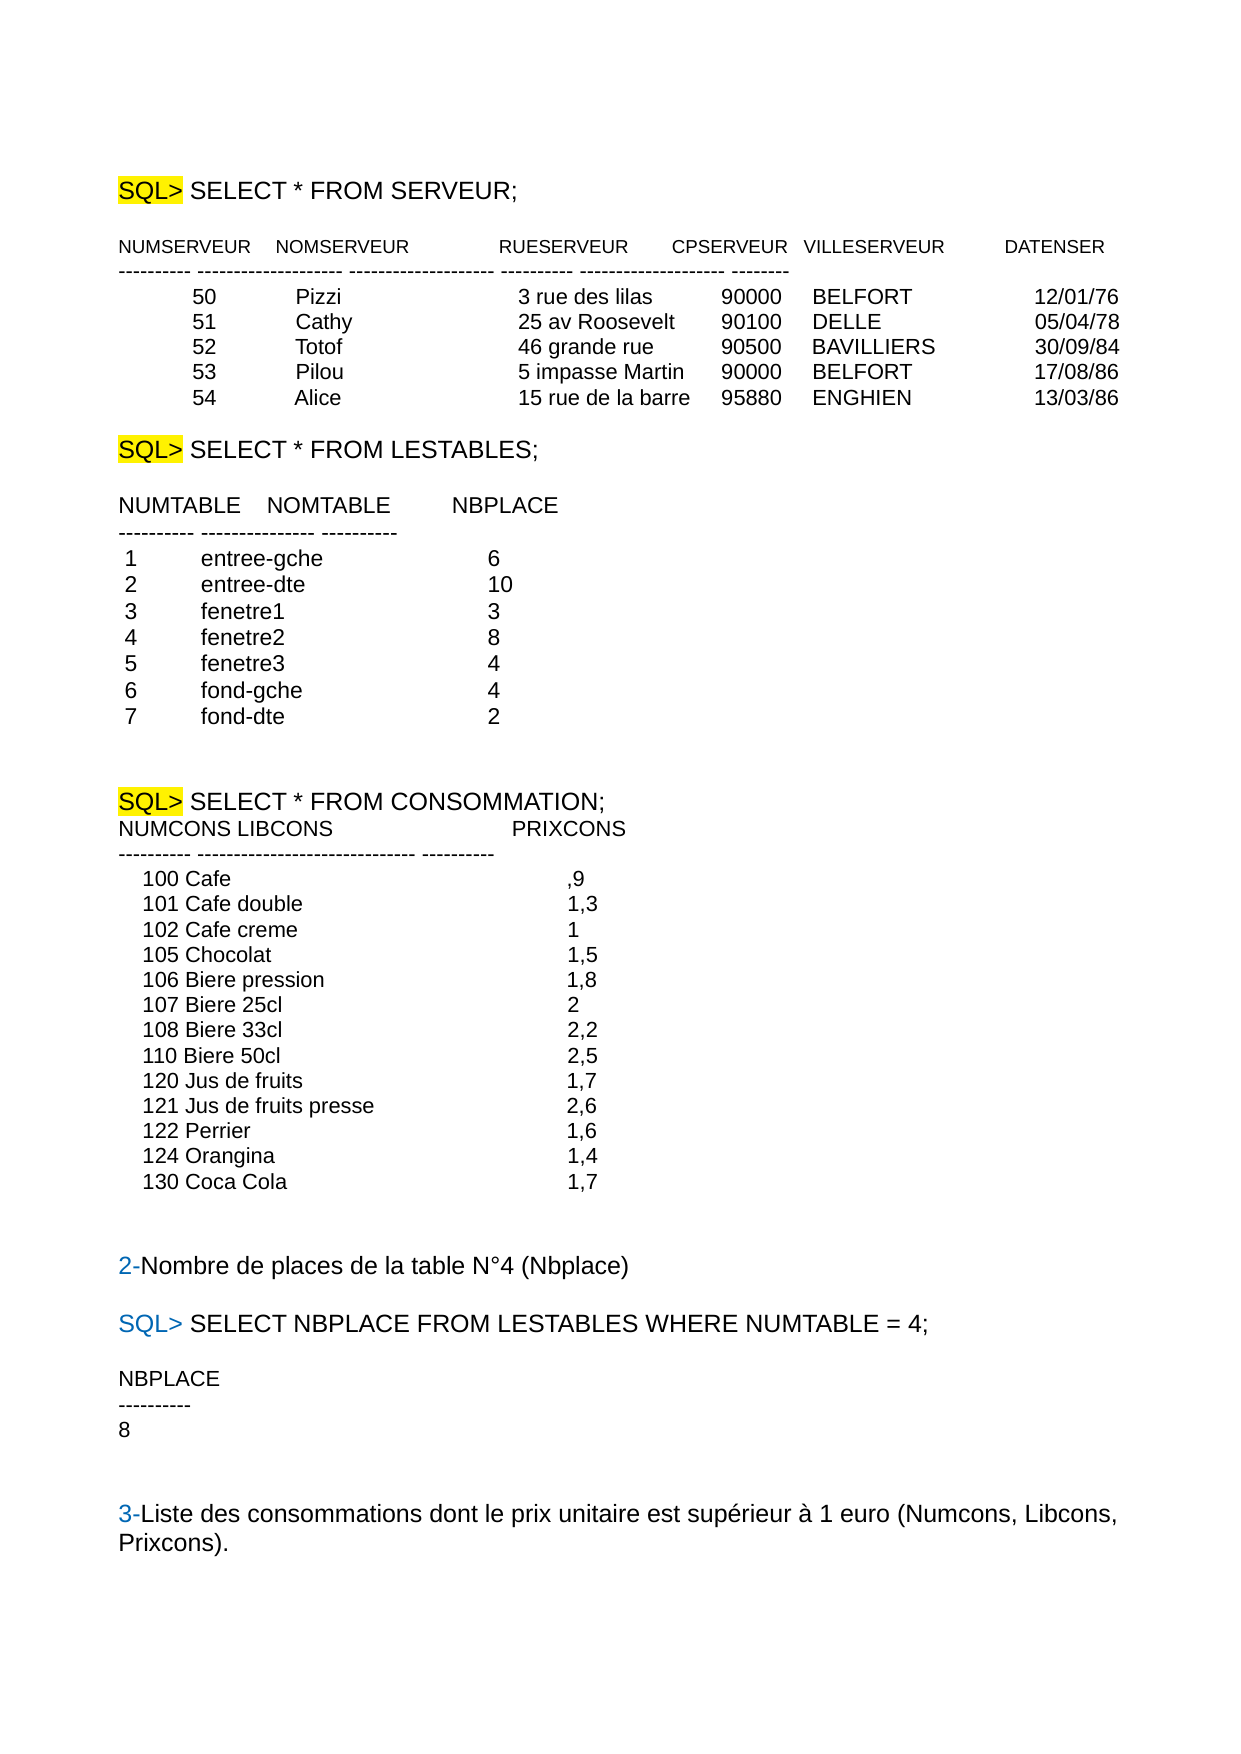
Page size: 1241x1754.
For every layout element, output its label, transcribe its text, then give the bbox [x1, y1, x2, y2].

text 52 Totof 46 grande rue 90500 BAVILLIERS 30/09/84 [118, 334, 1122, 359]
text ---------- ------------------------------ ---------- [118, 841, 1122, 866]
text 4 fenetre2 8 [118, 624, 1122, 650]
text 1 entree-gche 6 [118, 545, 1122, 571]
text SQL> SELECT * FROM CONSOMMATION; [118, 787, 1122, 816]
text ---------- -------------------- -------------------- ---------- -------------------- -------- [118, 258, 1122, 283]
text 6 fond-gche 4 [118, 677, 1122, 703]
text 130 Coca Cola 1,7 [118, 1169, 1122, 1194]
text NUMTABLE NOMTABLE NBPLACE [118, 492, 1122, 519]
text 8 [118, 1417, 1122, 1442]
text 7 fond-dte 2 [118, 703, 1122, 729]
text 105 Chocolat 1,5 [118, 942, 1122, 967]
text 51 Cathy 25 av Roosevelt 90100 DELLE 05/04/78 [118, 309, 1122, 334]
text 53 Pilou 5 impasse Martin 90000 BELFORT 17/08/86 [118, 359, 1122, 384]
text 106 Biere pression 1,8 [118, 967, 1122, 992]
text 108 Biere 33cl 2,2 [118, 1017, 1122, 1043]
text NUMCONS LIBCONS PRIXCONS [118, 816, 1122, 841]
text SQL> SELECT NBPLACE FROM LESTABLES WHERE NUMTABLE = 4; [118, 1309, 1122, 1338]
text 120 Jus de fruits 1,7 [118, 1068, 1122, 1093]
text 3-Liste des consommations dont le prix unitaire est supérieur à 1 euro (Numcons, Libcons, Prixcons). [118, 1499, 1122, 1557]
text 121 Jus de fruits presse 2,6 [118, 1093, 1122, 1118]
text 5 fenetre3 4 [118, 650, 1122, 677]
text 110 Biere 50cl 2,5 [118, 1043, 1122, 1068]
text 2-Nombre de places de la table N°4 (Nbplace) [118, 1251, 1122, 1280]
text 124 Orangina 1,4 [118, 1143, 1122, 1169]
text 50 Pizzi 3 rue des lilas 90000 BELFORT 12/01/76 [118, 283, 1122, 309]
text 101 Cafe double 1,3 [118, 891, 1122, 917]
text SQL> SELECT * FROM LESTABLES; [118, 435, 1122, 463]
text 3 fenetre1 3 [118, 598, 1122, 624]
text NBPLACE [118, 1366, 1122, 1392]
text ---------- --------------- ---------- [118, 519, 1122, 545]
text 100 Cafe ,9 [118, 866, 1122, 891]
text ---------- [118, 1392, 1122, 1417]
text 107 Biere 25cl 2 [118, 992, 1122, 1017]
text 122 Perrier 1,6 [118, 1118, 1122, 1143]
text SQL> SELECT * FROM SERVEUR; [118, 176, 1122, 204]
text 102 Cafe creme 1 [118, 917, 1122, 942]
text 2 entree-dte 10 [118, 571, 1122, 598]
text 54 Alice 15 rue de la barre 95880 ENGHIEN 13/03/86 [118, 384, 1122, 409]
text NUMSERVEUR NOMSERVEUR RUESERVEUR CPSERVEUR VILLESERVEUR DATENSER [118, 233, 1122, 258]
